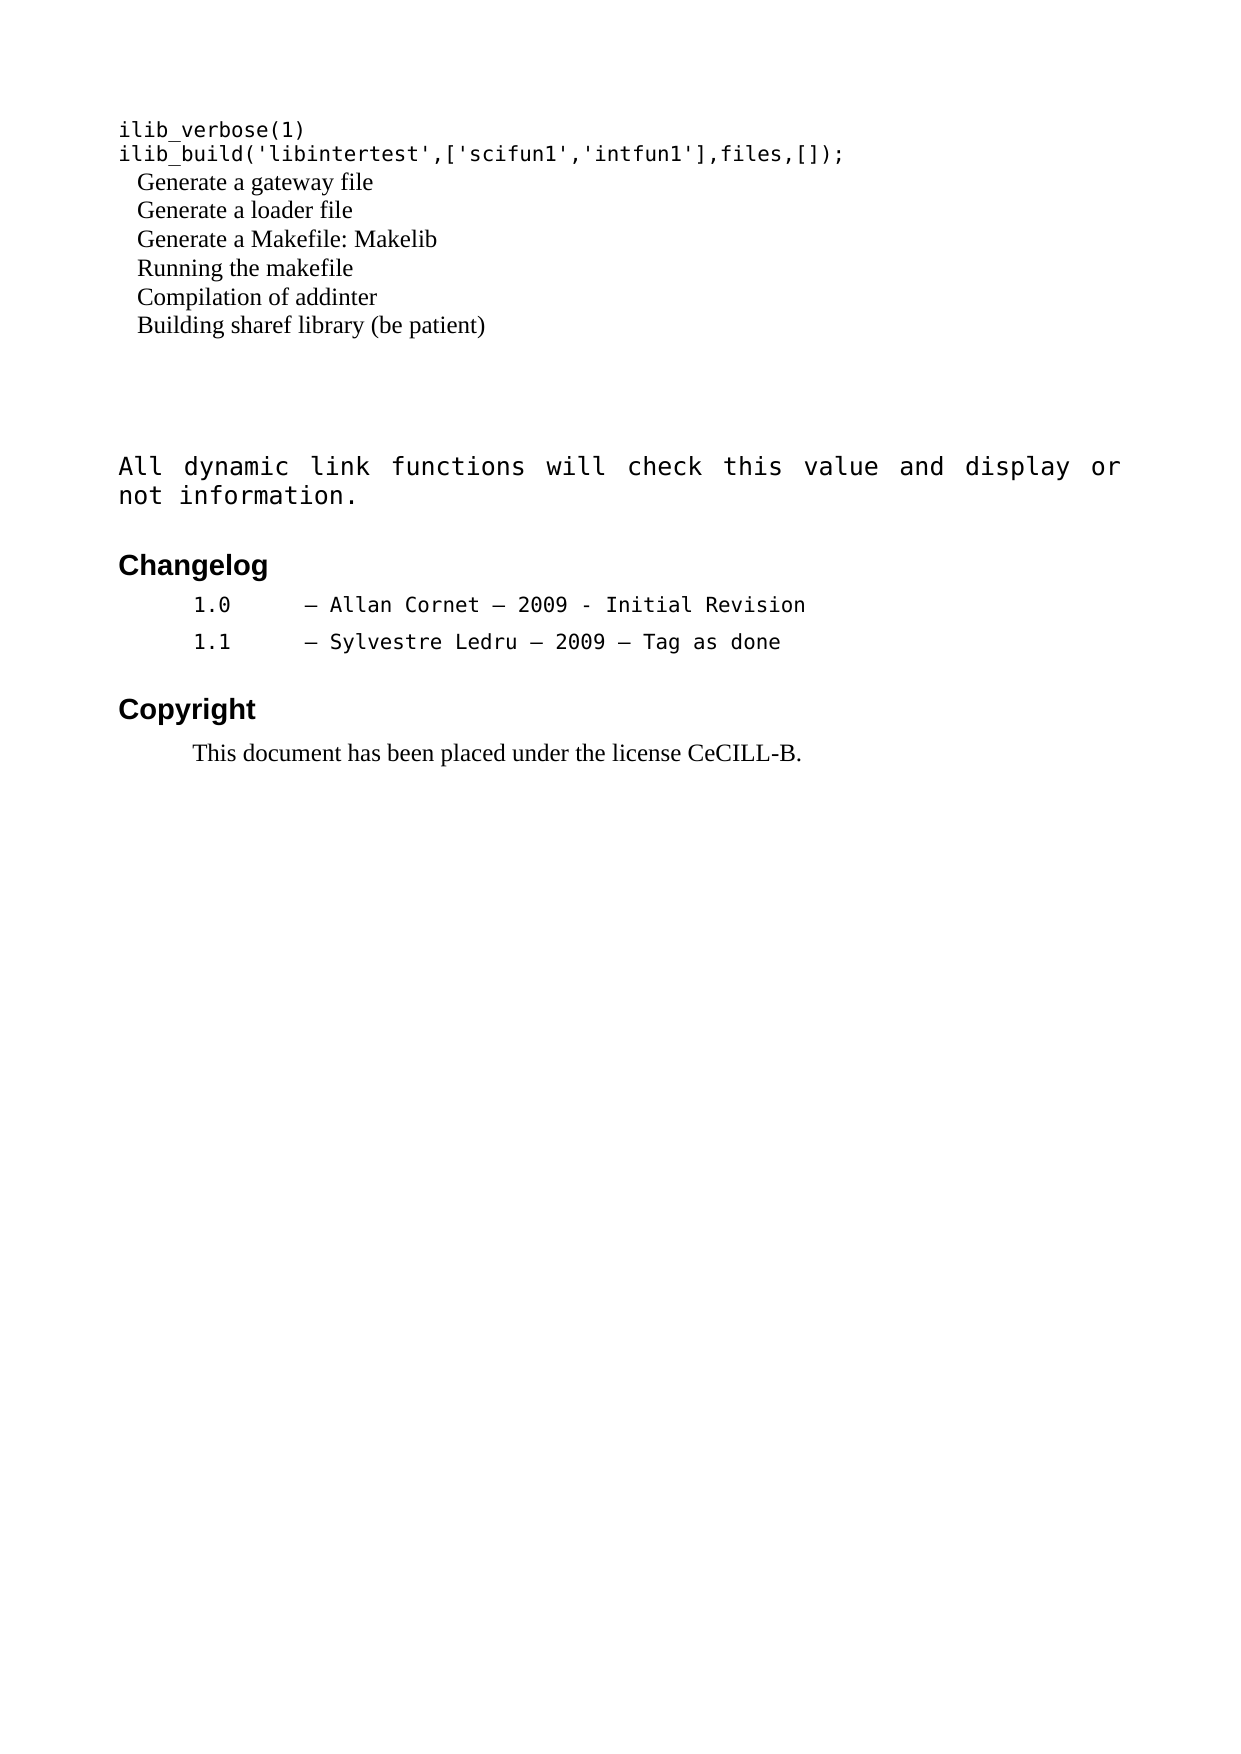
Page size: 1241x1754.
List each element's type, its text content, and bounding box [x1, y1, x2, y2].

subtitle Changelog [118, 547, 1122, 581]
text All dynamic link functions will check this value and display or not information. [118, 452, 1122, 510]
text Compilation of addinter [118, 282, 1122, 310]
text ilib_verbose(1) [118, 118, 1122, 142]
text Building sharef library (be patient) [118, 310, 1122, 339]
subtitle Copyright [118, 692, 1122, 726]
text Running the makefile [118, 253, 1122, 282]
text Generate a gateway file [118, 167, 1122, 195]
list – Sylvestre Ledru – 2009 – Tag as done [193, 630, 1122, 654]
text This document has been placed under the license CeCILL-B. [118, 738, 1122, 767]
text ilib_build('libintertest',['scifun1','intfun1'],files,[]); [118, 142, 1122, 167]
text Generate a loader file [118, 195, 1122, 224]
list – Allan Cornet – 2009 - Initial Revision [193, 593, 1122, 618]
text Generate a Makefile: Makelib [118, 224, 1122, 253]
